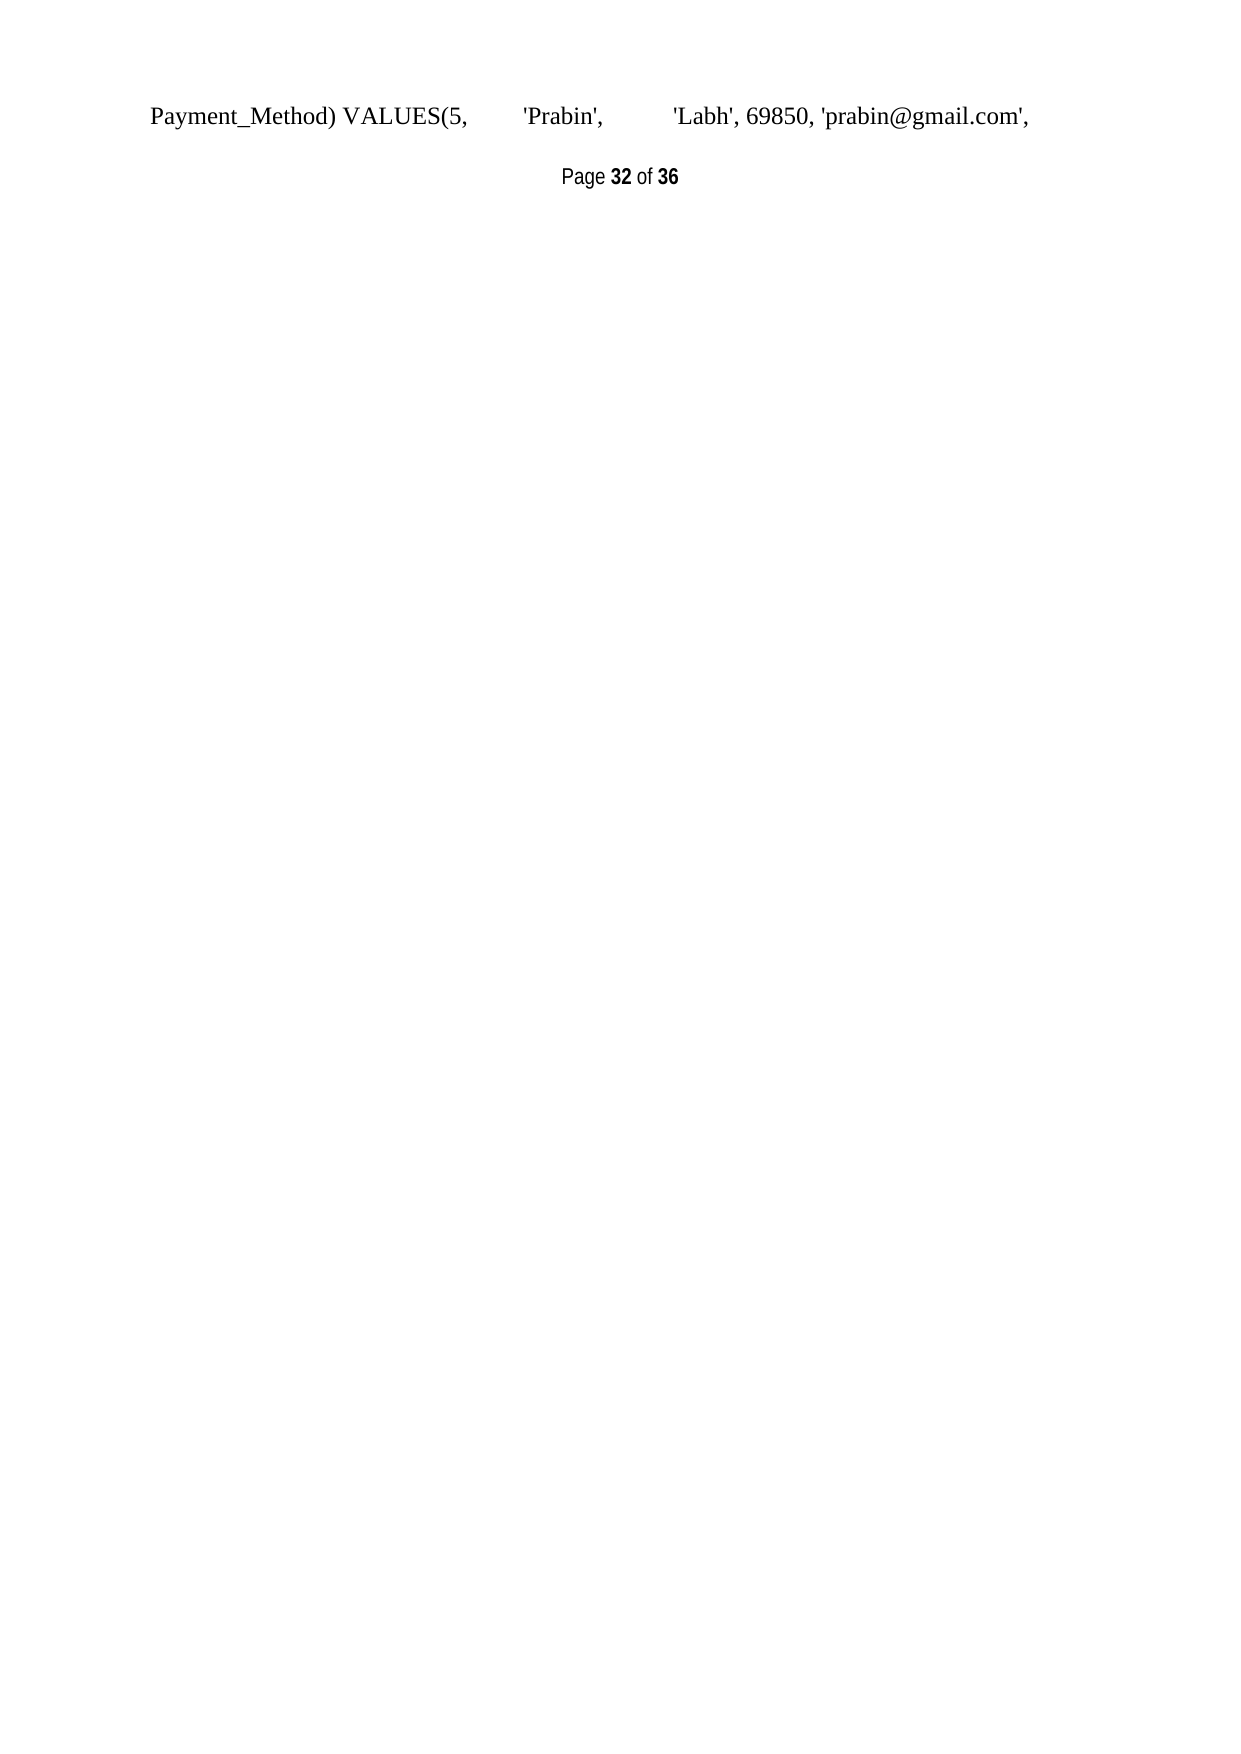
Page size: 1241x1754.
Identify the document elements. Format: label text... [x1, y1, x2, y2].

text Page 32 of 36 [150, 163, 1090, 189]
text Payment_Method) VALUES(5, 'Prabin', 'Labh', 69850, 'prabin@gmail.com', [150, 101, 1090, 130]
